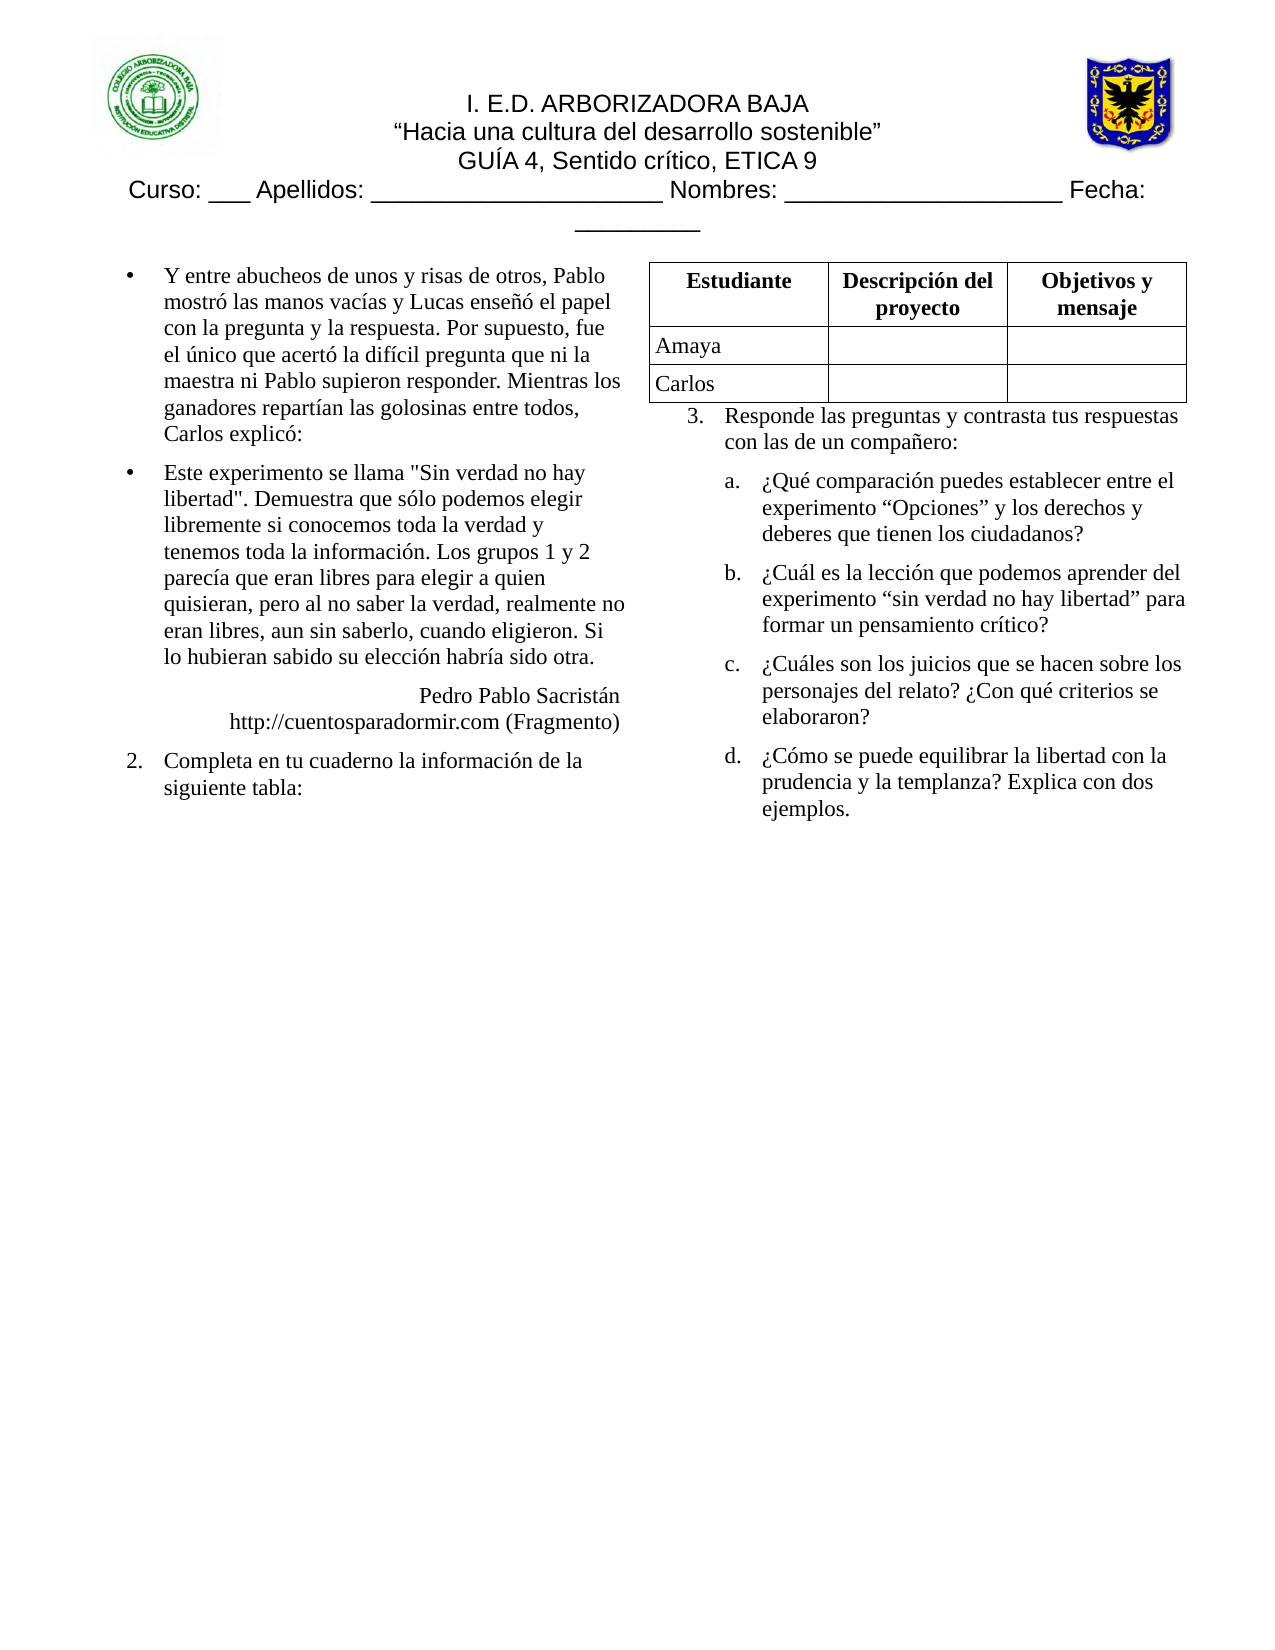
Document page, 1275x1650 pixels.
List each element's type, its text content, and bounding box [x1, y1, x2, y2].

table_cell Carlos [650, 365, 828, 402]
list ¿Cuáles son los juicios que se hacen sobre los personajes del relato? ¿Con qué criterios se elaboraron? [724, 650, 1186, 729]
table_cell [1008, 365, 1186, 402]
text http://cuentosparadormir.com (Fragmento) [88, 708, 626, 735]
list Y entre abucheos de unos y risas de otros, Pablo mostró las manos vacías y Lucas enseñó el papel con la pregunta y la respuesta. Por supuesto, fue el único que acertó la difícil pregunta que ni la maestra ni Pablo supieron responder. Mientras los ganadores repartían las golosinas entre todos, Carlos explicó: [126, 262, 626, 446]
table_cell [829, 327, 1007, 364]
table_header Estudiante [650, 263, 828, 326]
list Este experimento se llama "Sin verdad no hay libertad". Demuestra que sólo podemos elegir libremente si conocemos toda la verdad y tenemos toda la información. Los grupos 1 y 2 parecía que eran libres para elegir a quien quisieran, pero al no saber la verdad, realmente no eran libres, aun sin saberlo, cuando eligieron. Si lo hubieran sabido su elección habría sido otra. [126, 459, 626, 669]
picture [92, 35, 148, 157]
text Pedro Pablo Sacristán [88, 682, 626, 708]
list Completa en tu cuaderno la información de la siguiente tabla: [126, 747, 626, 800]
list ¿Cómo se puede equilibrar la libertad con la prudencia y la templanza? Explica con dos ejemplos. [724, 742, 1186, 821]
table_header Objetivos y mensaje [1008, 263, 1186, 326]
list Responde las preguntas y contrasta tus respuestas con las de un compañero: [687, 403, 1186, 455]
list ¿Cuál es la lección que podemos aprender del experimento “sin verdad no hay libertad” para formar un pensamiento crítico? [724, 559, 1186, 638]
picture [1079, 50, 1178, 157]
table_header Descripción del proyecto [829, 263, 1007, 326]
list ¿Qué comparación puedes establecer entre el experimento “Opciones” y los derechos y deberes que tienen los ciudadanos? [724, 467, 1186, 546]
table_cell [1008, 327, 1186, 364]
table_cell [829, 365, 1007, 402]
table_cell Amaya [650, 327, 828, 364]
